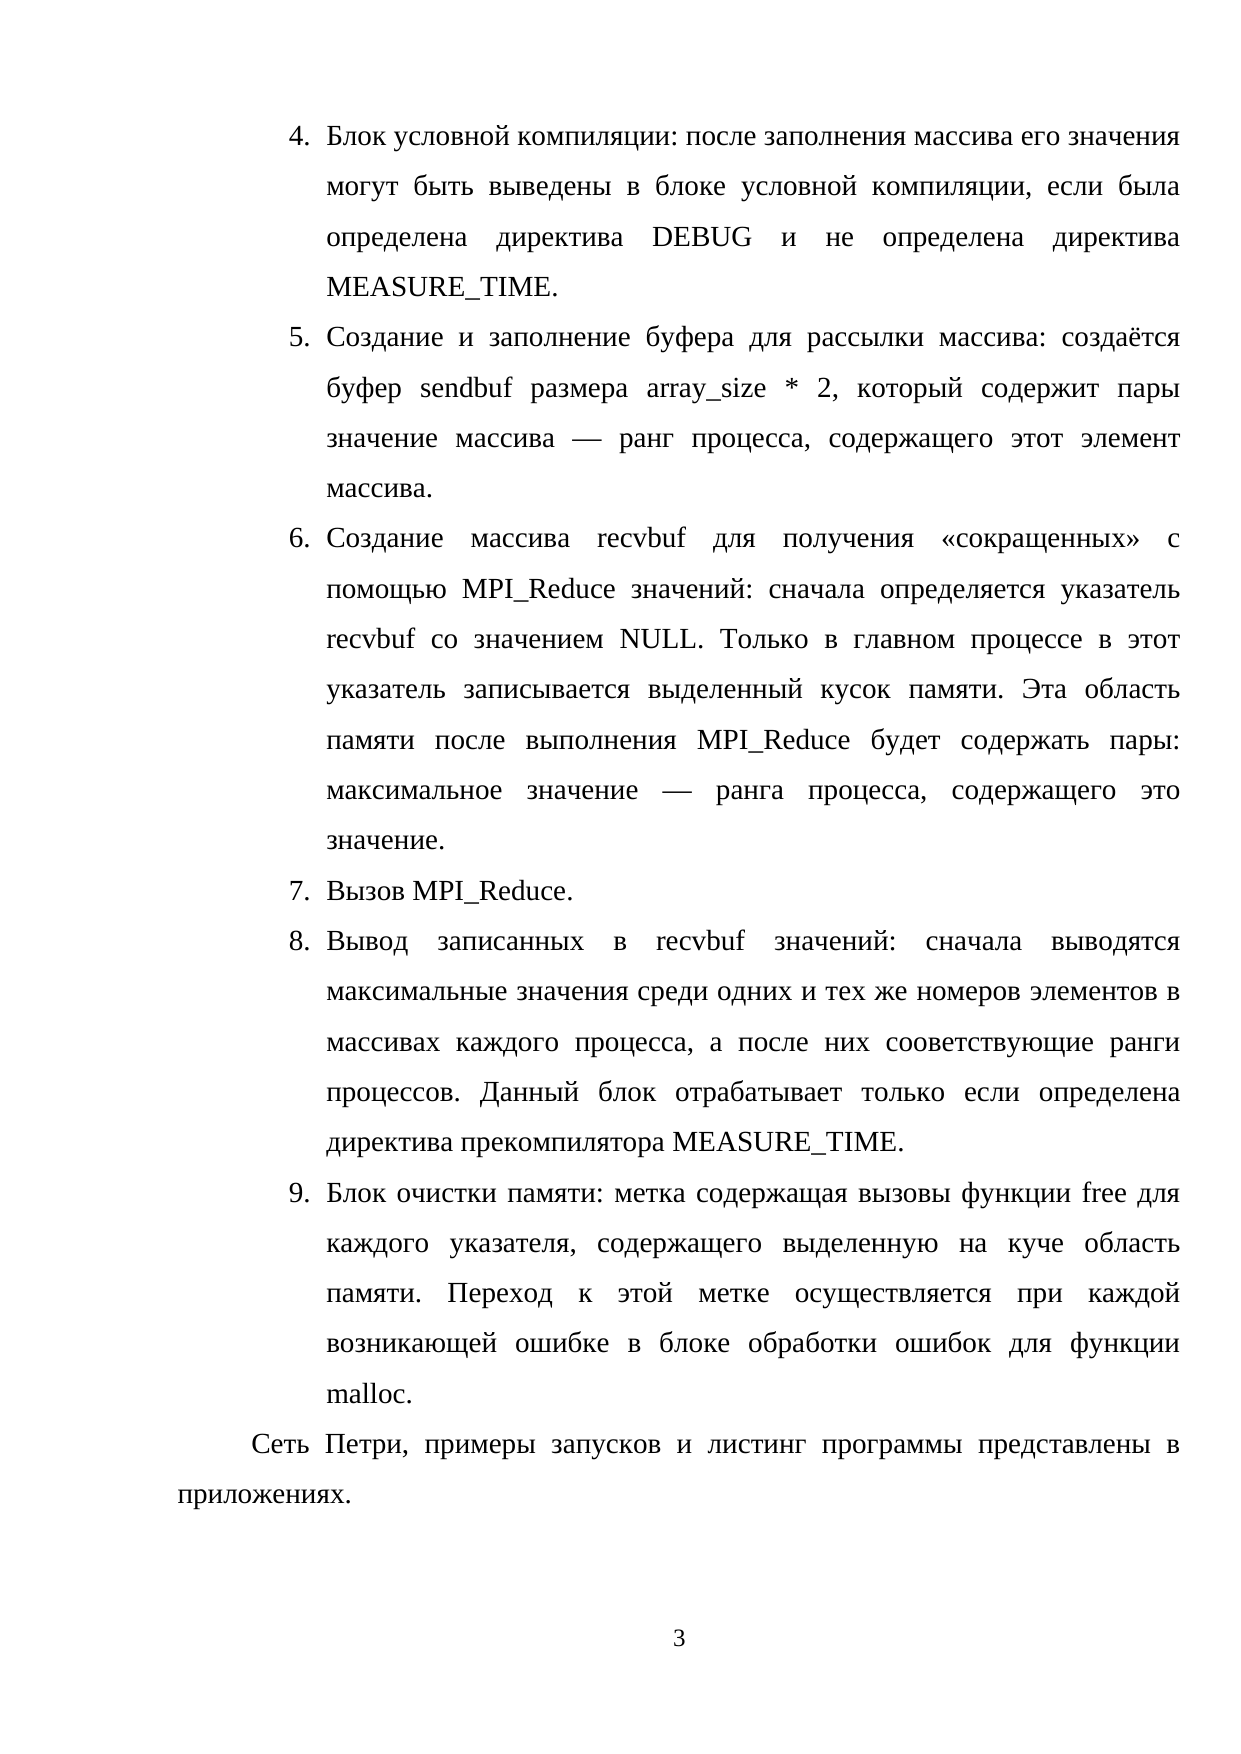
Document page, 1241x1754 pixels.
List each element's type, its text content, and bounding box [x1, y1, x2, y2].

list Вызов MPI_Reduce. [288, 873, 1181, 906]
list Вывод записанных в recvbuf значений: сначала выводятся максимальные значения среди одних и тех же номеров элементов в массивах каждого процесса, а после них сооветствующие ранги процессов. Данный блок отрабатывает только если определена директива прекомпилятора MEASURE_TIME. [288, 923, 1181, 1158]
list Блок условной компиляции: после заполнения массива его значения могут быть выведены в блоке условной компиляции, если была определена директива DEBUG и не определена директива MEASURE_TIME. [288, 118, 1181, 303]
list Создание и заполнение буфера для рассылки массива: создаётся буфер sendbuf размера array_size * 2, который содержит пары значение массива — ранг процесса, содержащего этот элемент массива. [288, 319, 1181, 504]
list Блок очистки памяти: метка содержащая вызовы функции free для каждого указателя, содержащего выделенную на куче область памяти. Переход к этой метке осуществляется при каждой возникающей ошибке в блоке обработки ошибок для функции malloc. [288, 1175, 1181, 1409]
list Создание массива recvbuf для получения «сокращенных» с помощью MPI_Reduce значений: сначала определяется указатель recvbuf со значением NULL. Только в главном процессе в этот указатель записывается выделенный кусок памяти. Эта область памяти после выполнения MPI_Reduce будет содержать пары: максимальное значение — ранга процесса, содержащего это значение. [288, 521, 1181, 856]
text Сеть Петри, примеры запусков и листинг программы представлены в приложениях. [177, 1426, 1181, 1560]
